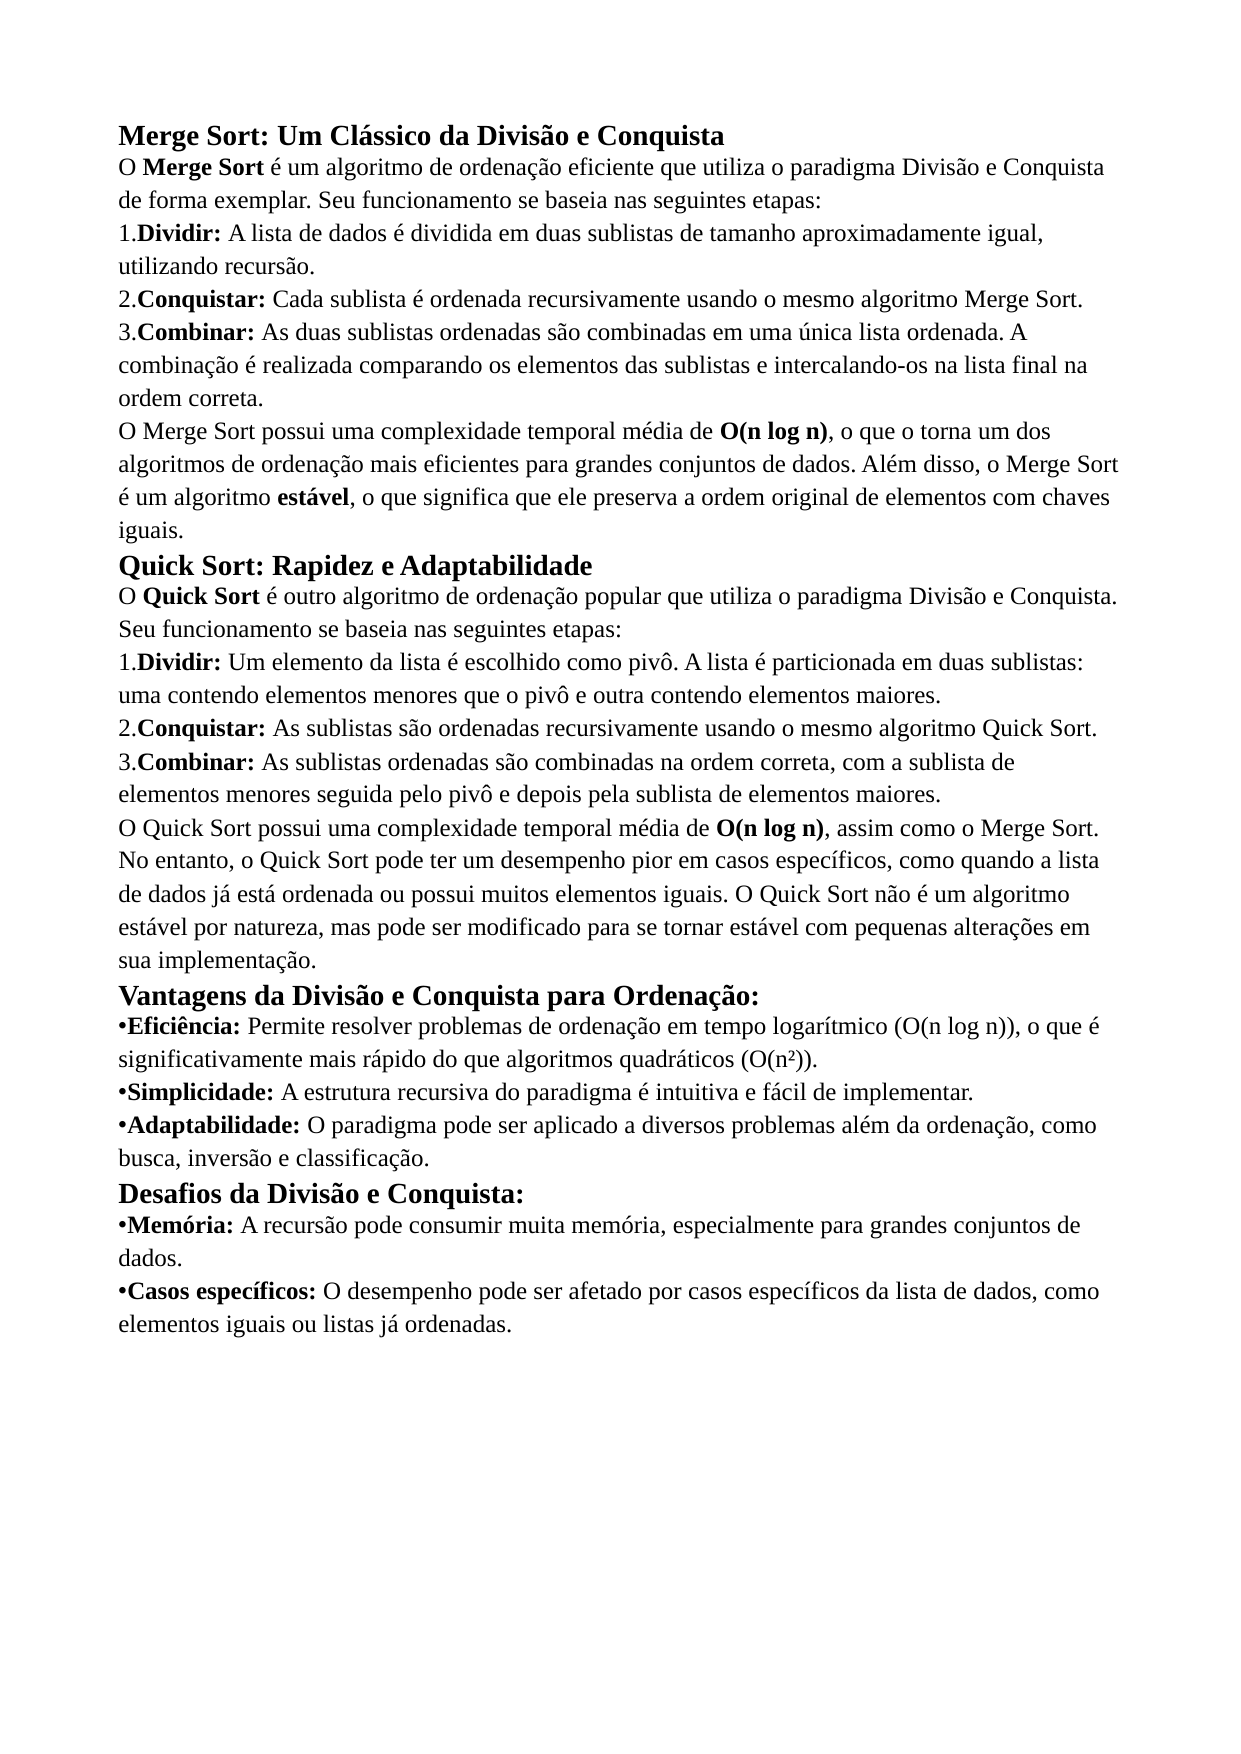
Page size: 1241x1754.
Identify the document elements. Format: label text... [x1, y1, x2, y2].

list Dividir: A lista de dados é dividida em duas sublistas de tamanho aproximadamente igual, utilizando recursão. [118, 218, 1122, 279]
list Casos específicos: O desempenho pode ser afetado por casos específicos da lista de dados, como elementos iguais ou listas já ordenadas. [118, 1276, 1122, 1338]
list Eficiência: Permite resolver problemas de ordenação em tempo logarítmico (O(n log n)), o que é significativamente mais rápido do que algoritmos quadráticos (O(n²)). [118, 1011, 1122, 1073]
list Combinar: As duas sublistas ordenadas são combinadas em uma única lista ordenada. A combinação é realizada comparando os elementos das sublistas e intercalando-os na lista final na ordem correta. [118, 317, 1122, 412]
list Simplicidade: A estrutura recursiva do paradigma é intuitiva e fácil de implementar. [118, 1077, 1122, 1106]
list Adaptabilidade: O paradigma pode ser aplicado a diversos problemas além da ordenação, como busca, inversão e classificação. [118, 1110, 1122, 1172]
text O Quick Sort possui uma complexidade temporal média de O(n log n), assim como o Merge Sort. No entanto, o Quick Sort pode ter um desempenho pior em casos específicos, como quando a lista de dados já está ordenada ou possui muitos elementos iguais. O Quick Sort não é um algoritmo estável por natureza, mas pode ser modificado para se tornar estável com pequenas alterações em sua implementação. [118, 813, 1122, 973]
list Memória: A recursão pode consumir muita memória, especialmente para grandes conjuntos de dados. [118, 1210, 1122, 1272]
list Conquistar: Cada sublista é ordenada recursivamente usando o mesmo algoritmo Merge Sort. [118, 284, 1122, 312]
text O Quick Sort é outro algoritmo de ordenação popular que utiliza o paradigma Divisão e Conquista. Seu funcionamento se baseia nas seguintes etapas: [118, 581, 1122, 643]
list Combinar: As sublistas ordenadas são combinadas na ordem correta, com a sublista de elementos menores seguida pelo pivô e depois pela sublista de elementos maiores. [118, 747, 1122, 808]
subtitle Desafios da Divisão e Conquista: [118, 1176, 1122, 1210]
text O Merge Sort possui uma complexidade temporal média de O(n log n), o que o torna um dos algoritmos de ordenação mais eficientes para grandes conjuntos de dados. Além disso, o Merge Sort é um algoritmo estável, o que significa que ele preserva a ordem original de elementos com chaves iguais. [118, 416, 1122, 544]
subtitle Vantagens da Divisão e Conquista para Ordenação: [118, 978, 1122, 1011]
list Dividir: Um elemento da lista é escolhido como pivô. A lista é particionada em duas sublistas: uma contendo elementos menores que o pivô e outra contendo elementos maiores. [118, 647, 1122, 709]
text O Merge Sort é um algoritmo de ordenação eficiente que utiliza o paradigma Divisão e Conquista de forma exemplar. Seu funcionamento se baseia nas seguintes etapas: [118, 152, 1122, 213]
subtitle Merge Sort: Um Clássico da Divisão e Conquista [118, 118, 1122, 152]
subtitle Quick Sort: Rapidez e Adaptabilidade [118, 548, 1122, 581]
list Conquistar: As sublistas são ordenadas recursivamente usando o mesmo algoritmo Quick Sort. [118, 713, 1122, 742]
